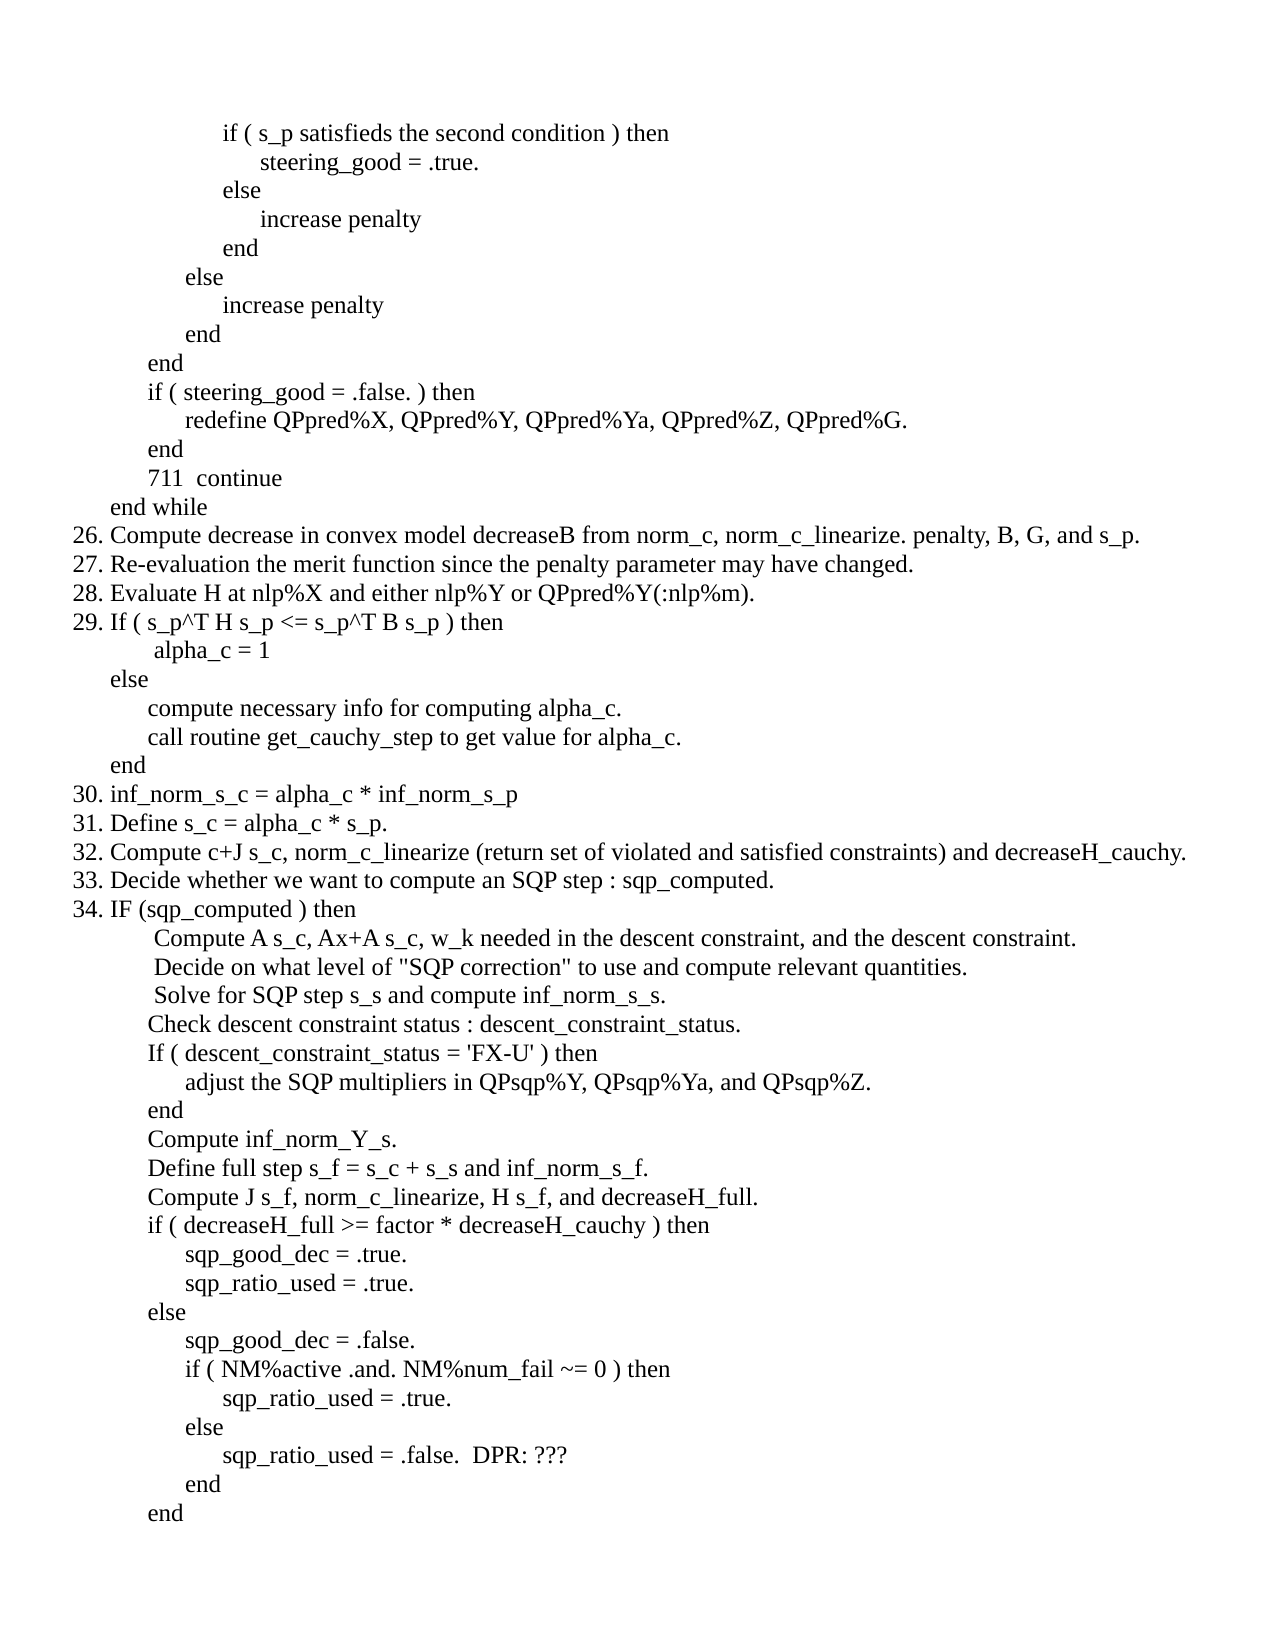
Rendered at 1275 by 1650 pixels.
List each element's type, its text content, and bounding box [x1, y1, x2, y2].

list if ( decreaseH_full >= factor * decreaseH_cauchy ) then [110, 1211, 1200, 1239]
list inf_norm_s_c = alpha_c * inf_norm_s_p [72, 779, 1200, 808]
list Define full step s_f = s_c + s_s and inf_norm_s_f. [110, 1153, 1200, 1182]
list adjust the SQP multipliers in QPsqp%Y, QPsqp%Ya, and QPsqp%Z. [147, 1067, 1200, 1096]
list If ( s_p^T H s_p <= s_p^T B s_p ) then [72, 607, 1200, 636]
list increase penalty [222, 204, 1200, 233]
list redefine QPpred%X, QPpred%Y, QPpred%Ya, QPpred%Z, QPpred%G. [147, 406, 1200, 434]
list Re-evaluation the merit function since the penalty parameter may have changed. [72, 549, 1200, 578]
list if ( s_p satisfieds the second condition ) then [185, 118, 1200, 147]
list alpha_c = 1 [110, 636, 1200, 664]
list increase penalty [185, 291, 1200, 319]
list end while [72, 492, 1200, 521]
list end [110, 348, 1200, 377]
list Decide whether we want to compute an SQP step : sqp_computed. [72, 866, 1200, 894]
list sqp_ratio_used = .true. [147, 1268, 1200, 1297]
list sqp_ratio_used = .false. DPR: ??? [185, 1441, 1200, 1469]
list Evaluate H at nlp%X and either nlp%Y or QPpred%Y(:nlp%m). [72, 578, 1200, 607]
list If ( descent_constraint_status = 'FX-U' ) then [110, 1038, 1200, 1067]
list else [110, 1297, 1200, 1326]
list else [147, 1412, 1200, 1441]
list end [110, 434, 1200, 463]
list Compute c+J s_c, norm_c_linearize (return set of violated and satisfied constraints) and decreaseH_cauchy. [72, 837, 1200, 866]
list Compute A s_c, Ax+A s_c, w_k needed in the descent constraint, and the descent constraint. [110, 923, 1200, 952]
list else [72, 664, 1200, 693]
list Decide on what level of "SQP correction" to use and compute relevant quantities. [110, 952, 1200, 981]
list end [72, 751, 1200, 779]
list IF (sqp_computed ) then [72, 894, 1200, 923]
list end [110, 1096, 1200, 1124]
list Compute J s_f, norm_c_linearize, H s_f, and decreaseH_full. [110, 1182, 1200, 1211]
list end [110, 1498, 1200, 1527]
list Define s_c = alpha_c * s_p. [72, 808, 1200, 837]
list compute necessary info for computing alpha_c. [110, 693, 1200, 722]
list end [147, 319, 1200, 348]
list end [185, 233, 1200, 262]
list else [185, 176, 1200, 204]
list call routine get_cauchy_step to get value for alpha_c. [110, 722, 1200, 751]
list else [147, 262, 1200, 291]
list if ( steering_good = .false. ) then [110, 377, 1200, 406]
list Compute decrease in convex model decreaseB from norm_c, norm_c_linearize. penalty, B, G, and s_p. [72, 521, 1200, 549]
list Check descent constraint status : descent_constraint_status. [110, 1009, 1200, 1038]
list sqp_good_dec = .false. [147, 1326, 1200, 1354]
list Compute inf_norm_Y_s. [110, 1124, 1200, 1153]
list end [147, 1469, 1200, 1498]
list sqp_ratio_used = .true. [185, 1383, 1200, 1412]
list 711 continue [110, 463, 1200, 492]
list sqp_good_dec = .true. [147, 1239, 1200, 1268]
list Solve for SQP step s_s and compute inf_norm_s_s. [110, 981, 1200, 1009]
list if ( NM%active .and. NM%num_fail ~= 0 ) then [147, 1354, 1200, 1383]
list steering_good = .true. [222, 147, 1200, 176]
